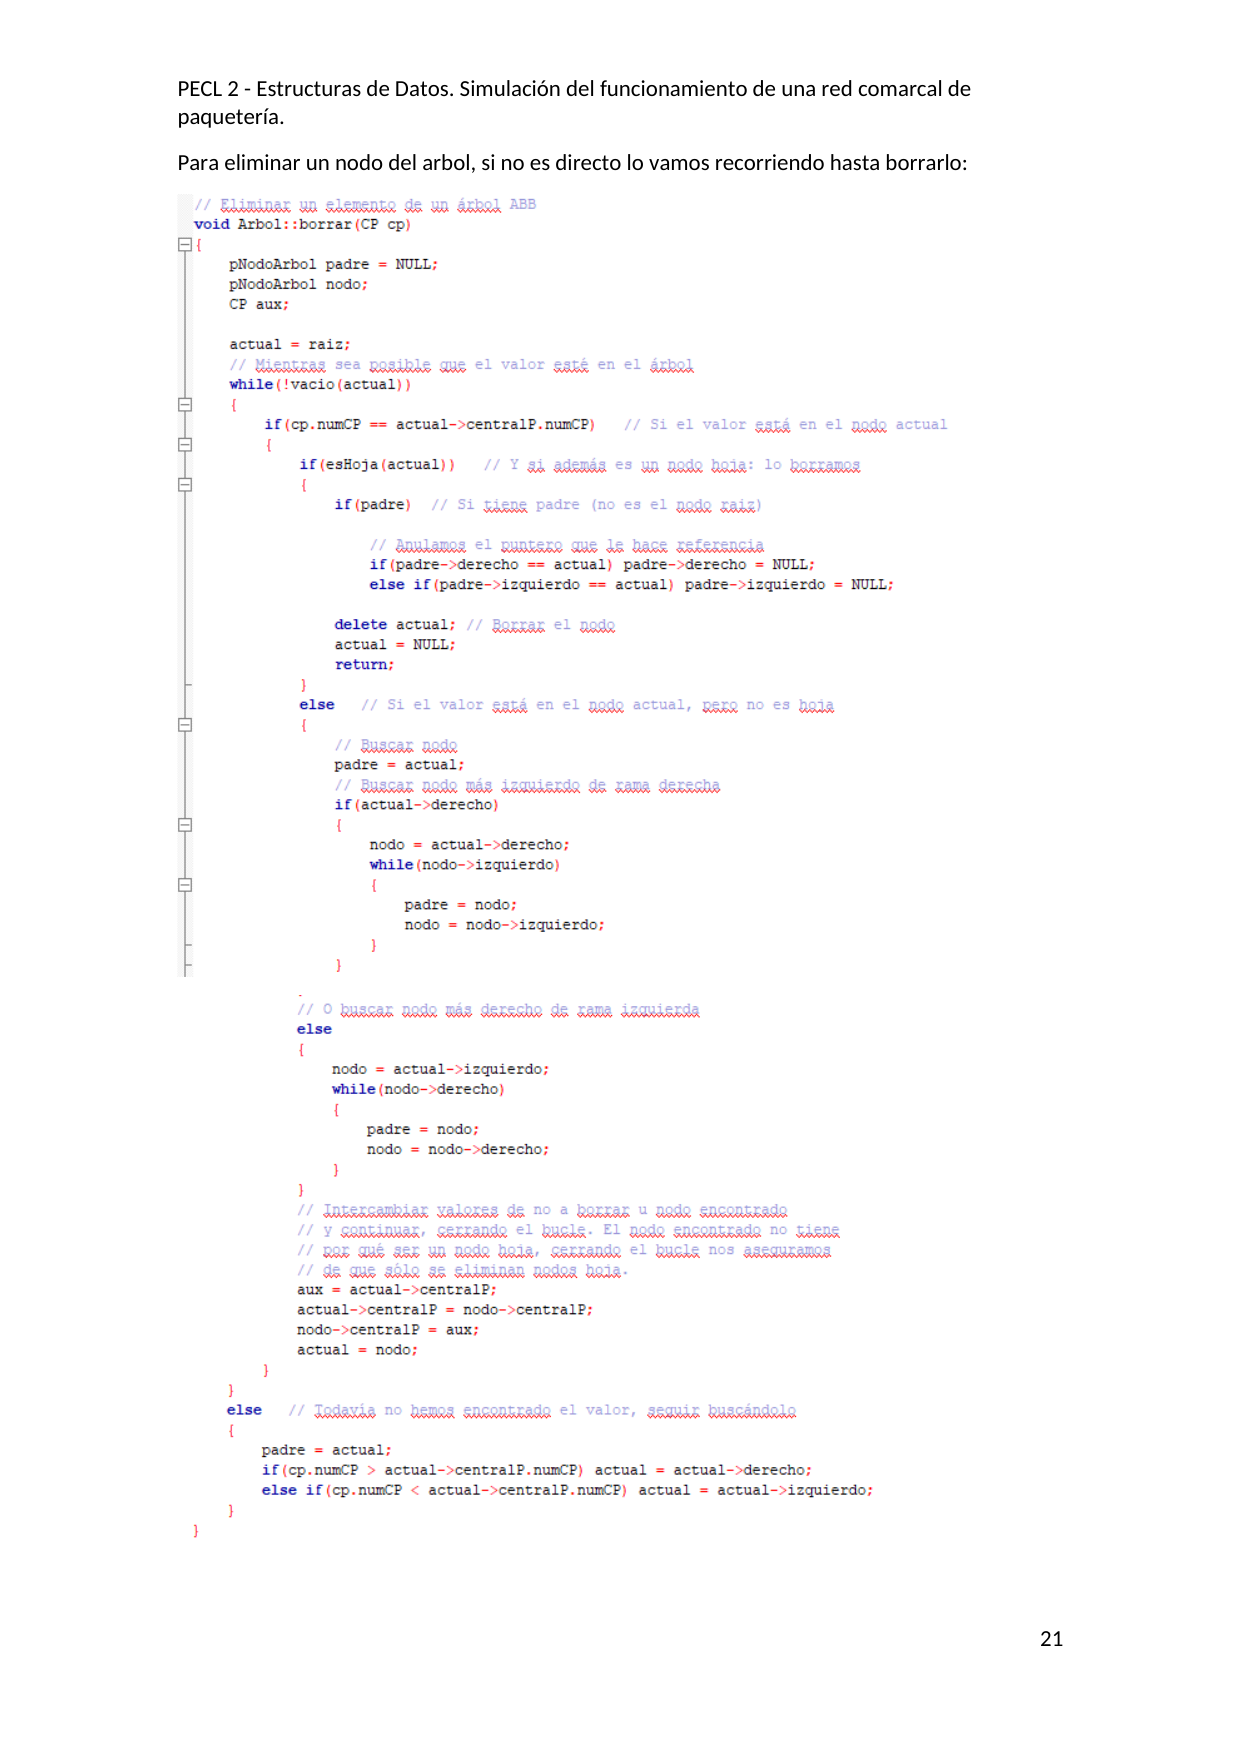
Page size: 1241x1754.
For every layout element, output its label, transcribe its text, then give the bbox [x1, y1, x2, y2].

picture [177, 194, 972, 977]
picture [177, 995, 890, 1565]
text Para eliminar un nodo del arbol, si no es directo lo vamos recorriendo hasta borrarlo: [177, 148, 1063, 176]
